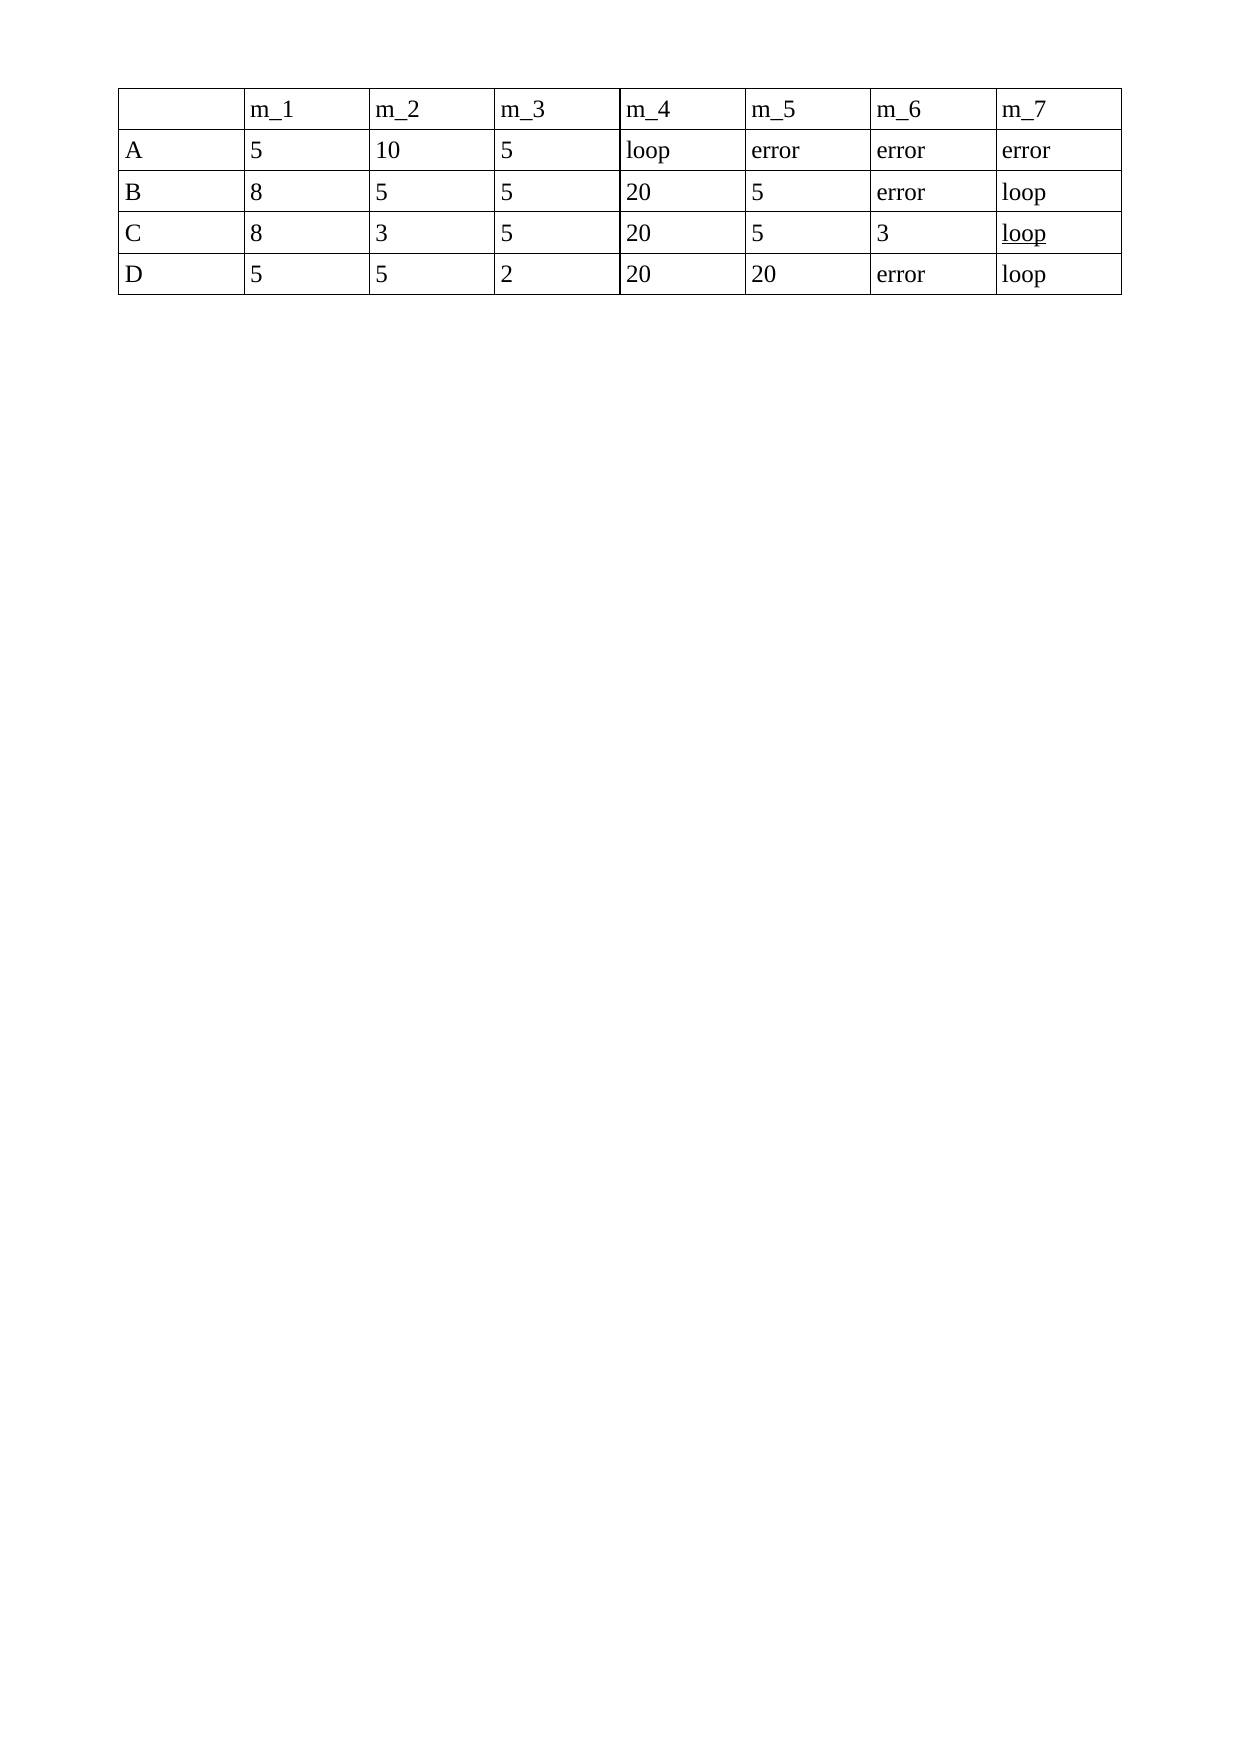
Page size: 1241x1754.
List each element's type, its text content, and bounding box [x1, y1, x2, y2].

table_header m_6 [871, 89, 996, 129]
table_cell 5 [245, 254, 369, 294]
table_cell 20 [621, 212, 745, 252]
table_cell 5 [495, 130, 619, 170]
table_cell 5 [370, 171, 494, 211]
table_cell 10 [370, 130, 494, 170]
table_cell 3 [370, 212, 494, 252]
table_cell A [119, 130, 244, 170]
table_cell 5 [370, 254, 494, 294]
table_cell error [871, 130, 996, 170]
table_cell loop [997, 171, 1121, 211]
table_cell error [871, 171, 996, 211]
table_header m_7 [997, 89, 1121, 129]
table_cell D [119, 254, 244, 294]
table_header m_4 [621, 89, 745, 129]
table_cell 20 [746, 254, 870, 294]
table_header m_3 [495, 89, 619, 129]
table_cell 2 [495, 254, 619, 294]
table_cell 5 [746, 171, 870, 211]
table_cell 8 [245, 171, 369, 211]
table_header [119, 89, 244, 129]
table_header m_5 [746, 89, 870, 129]
table_cell B [119, 171, 244, 211]
table_cell error [997, 130, 1121, 170]
table_cell 20 [621, 171, 745, 211]
table_cell 5 [245, 130, 369, 170]
table_header m_2 [370, 89, 494, 129]
table_cell 5 [495, 212, 619, 252]
table_cell error [871, 254, 996, 294]
table_cell loop [621, 130, 745, 170]
table_cell 8 [245, 212, 369, 252]
table_cell loop [997, 254, 1121, 294]
table_cell 5 [495, 171, 619, 211]
table_header m_1 [245, 89, 369, 129]
table_cell 20 [621, 254, 745, 294]
table_cell loop [997, 212, 1121, 252]
table_cell 3 [871, 212, 996, 252]
table_cell C [119, 212, 244, 252]
table_cell error [746, 130, 870, 170]
table_cell 5 [746, 212, 870, 252]
